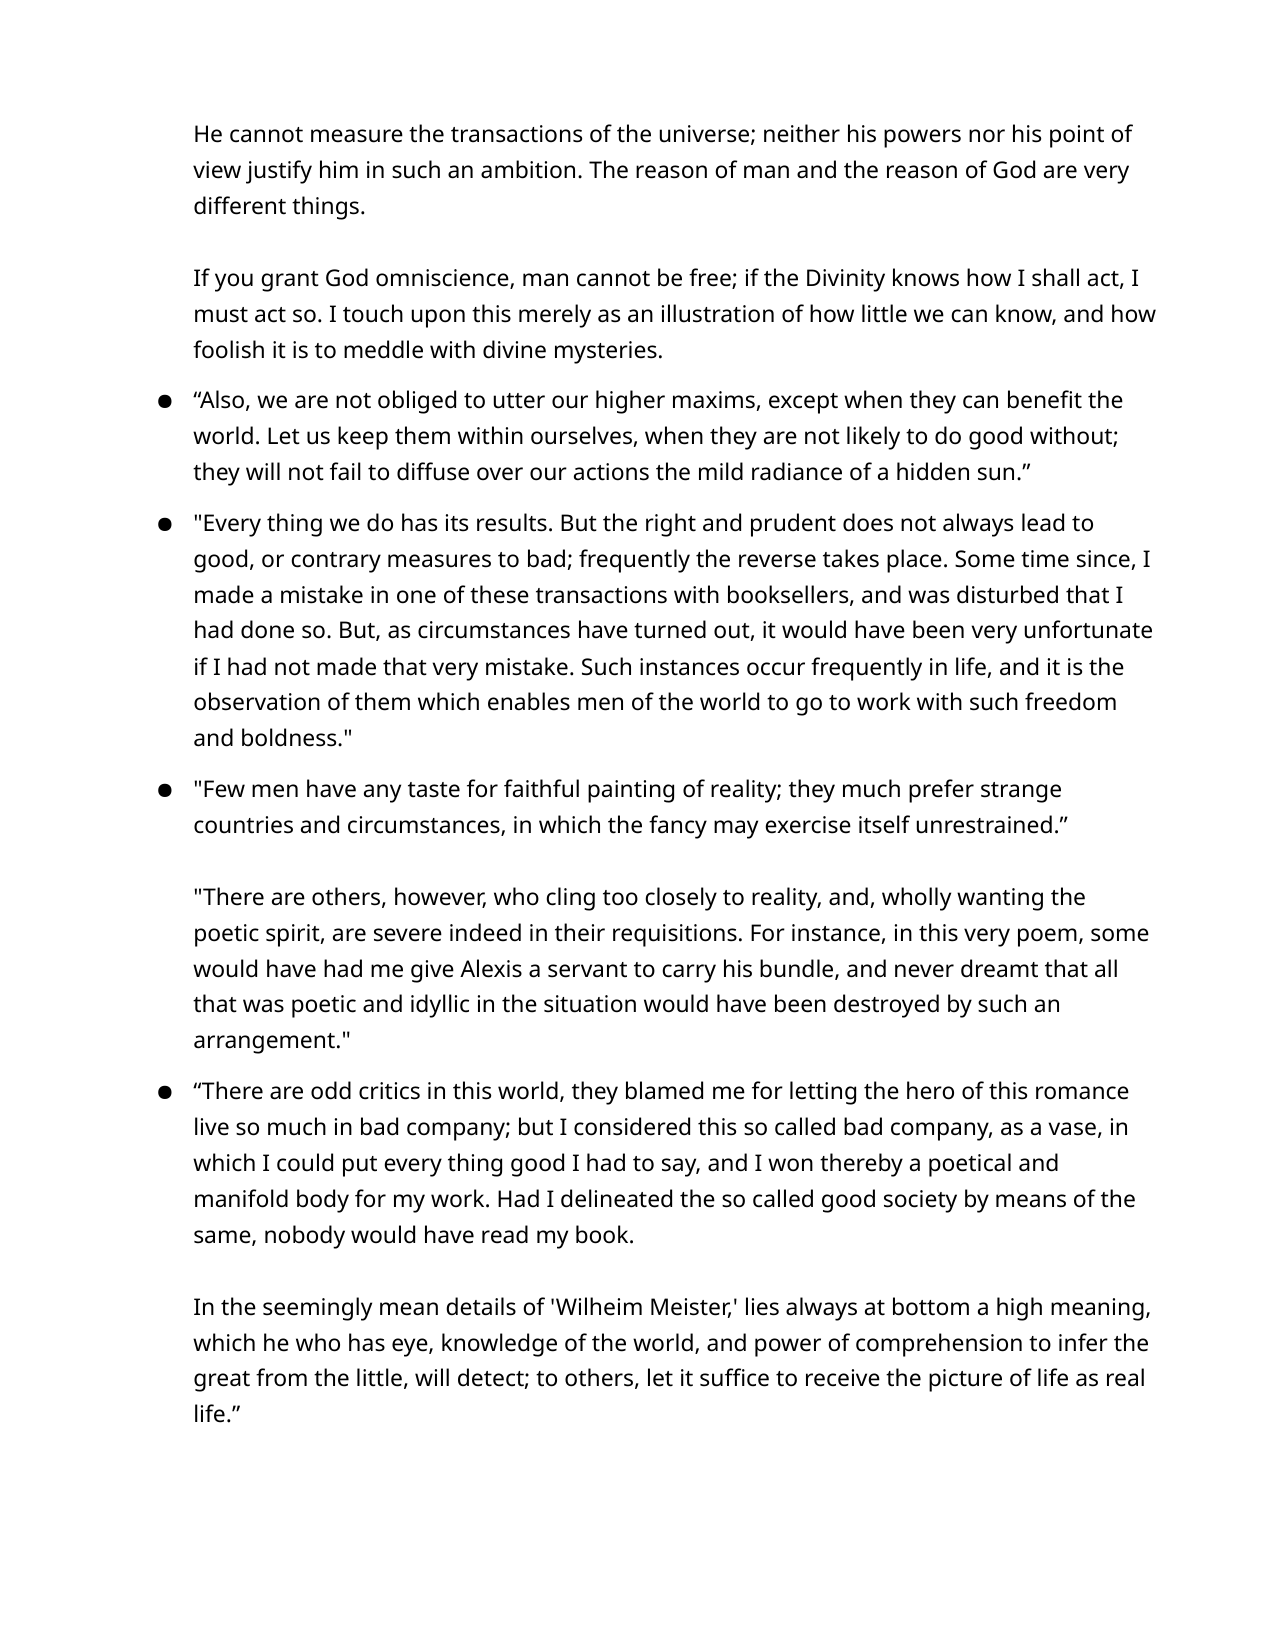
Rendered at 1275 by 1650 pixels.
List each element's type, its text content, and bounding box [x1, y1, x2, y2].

list “Also, we are not obliged to utter our higher maxims, except when they can benefit the world. Let us keep them within ourselves, when they are not likely to do good without; they will not fail to diffuse over our actions the mild radiance of a hidden sun.” [156, 384, 1157, 487]
list "Few men have any taste for faithful painting of reality; they much prefer strange countries and circumstances, in which the fancy may exercise itself unrestrained.” "There are others, however, who cling too closely to reality, and, wholly wanting the poetic spirit, are severe indeed in their requisitions. For instance, in this very poem, some would have had me give Alexis a servant to carry his bundle, and never dreamt that all that was poetic and idyllic in the situation would have been destroyed by such an arrangement." [156, 773, 1157, 1056]
list “There are odd critics in this world, they blamed me for letting the hero of this romance live so much in bad company; but I considered this so called bad company, as a vase, in which I could put every thing good I had to say, and I won thereby a poetical and manifold body for my work. Had I delineated the so called good society by means of the same, nobody would have read my book. In the seemingly mean details of 'Wilheim Meister,' lies always at bottom a high meaning, which he who has eye, knowledge of the world, and power of comprehension to infer the great from the little, will detect; to others, let it suffice to receive the picture of life as real life.” [156, 1075, 1157, 1429]
list He cannot measure the transactions of the universe; neither his powers nor his point of view justify him in such an ambition. The reason of man and the reason of God are very different things. If you grant God omniscience, man cannot be free; if the Divinity knows how I shall act, I must act so. I touch upon this merely as an illustration of how little we can know, and how foolish it is to meddle with divine mysteries. [156, 118, 1157, 365]
list "Every thing we do has its results. But the right and prudent does not always lead to good, or contrary measures to bad; frequently the reverse takes place. Some time since, I made a mistake in one of these transactions with booksellers, and was disturbed that I had done so. But, as circumstances have turned out, it would have been very unfortunate if I had not made that very mistake. Such instances occur frequently in life, and it is the observation of them which enables men of the world to go to work with such freedom and boldness." [156, 507, 1157, 753]
